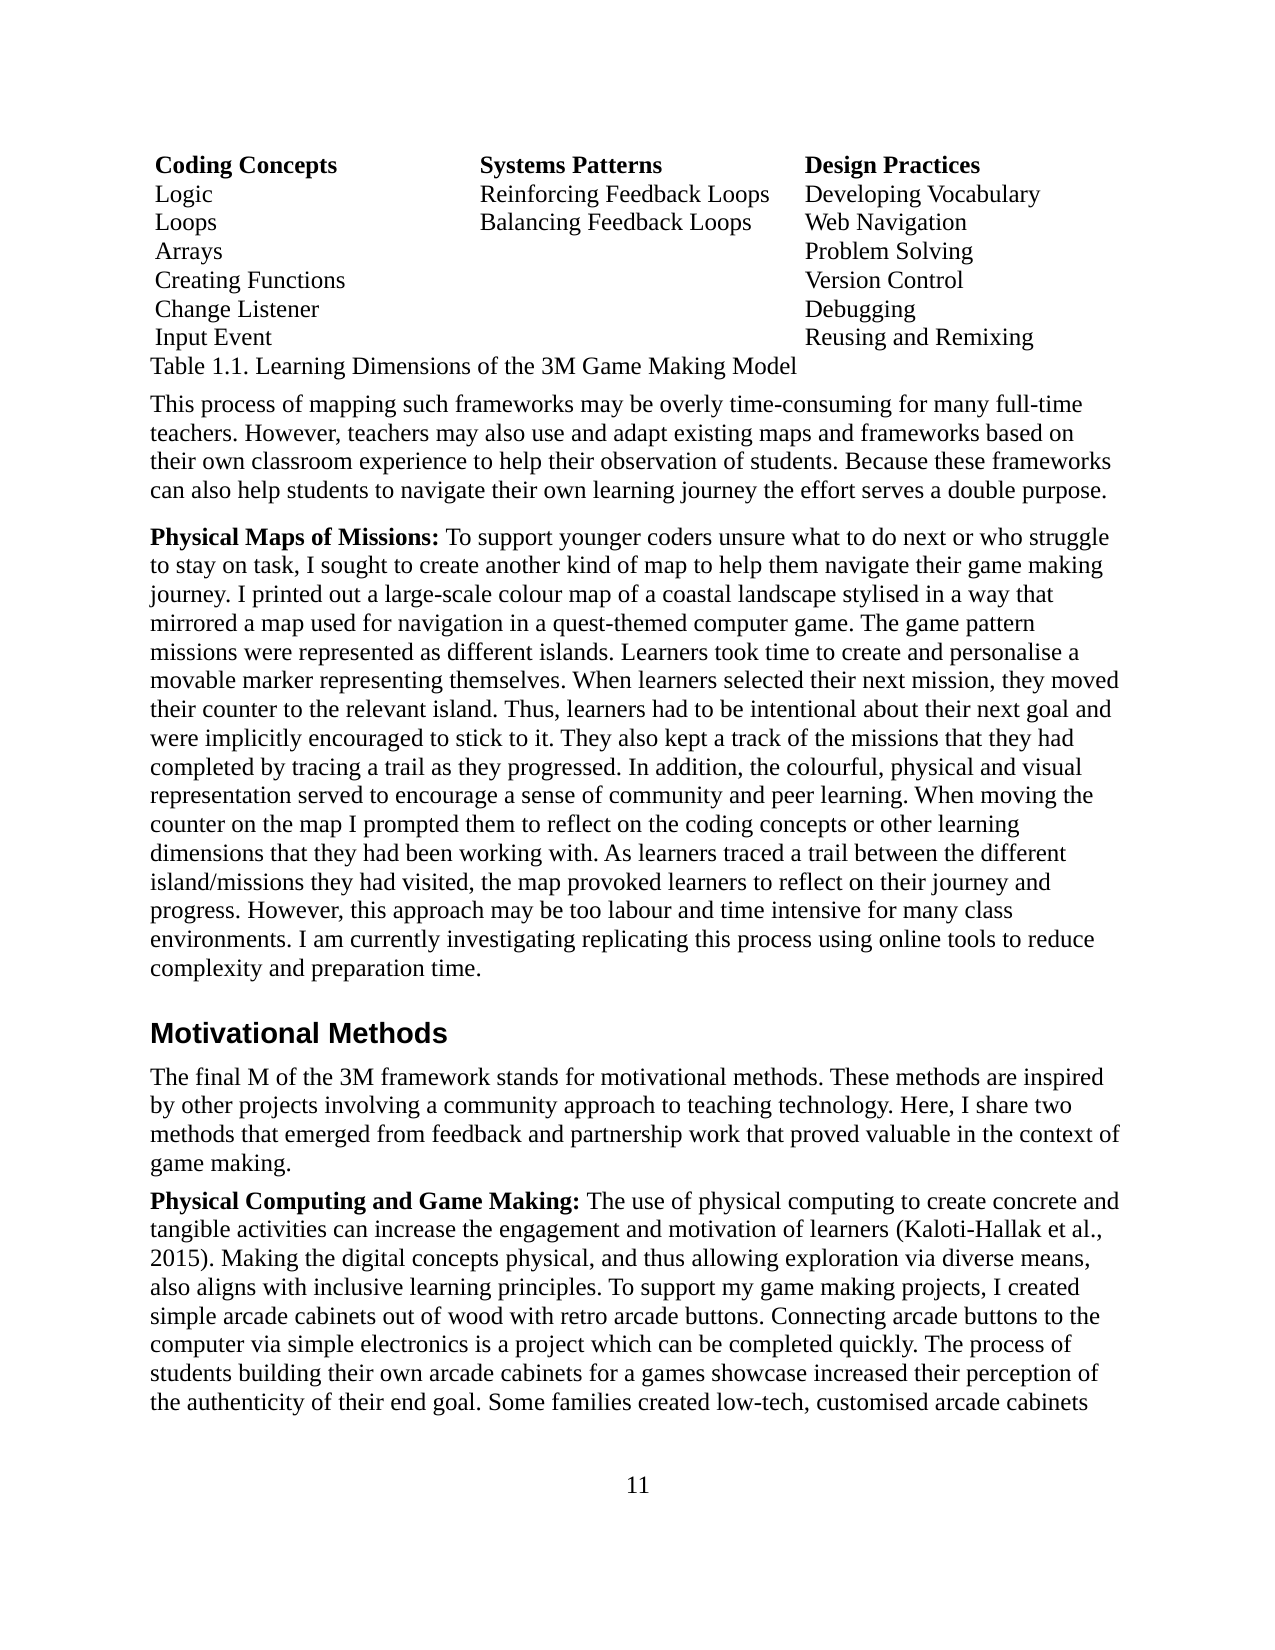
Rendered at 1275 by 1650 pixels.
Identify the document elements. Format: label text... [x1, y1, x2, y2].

table_cell Change Listener [150, 294, 475, 322]
table_cell Arrays [150, 236, 475, 265]
table_cell Logic [150, 179, 475, 207]
text Physical Computing and Game Making: The use of physical computing to create concrete and tangible activities can increase the engagement and motivation of learners (Kaloti-Hallak et al., 2015). Making the digital concepts physical, and thus allowing exploration via diverse means, also aligns with inclusive learning principles. To support my game making projects, I created simple arcade cabinets out of wood with retro arcade buttons. Connecting arcade buttons to the computer via simple electronics is a project which can be completed quickly. The process of students building their own arcade cabinets for a games showcase increased their perception of the authenticity of their end goal. Some families created low-tech, customised arcade cabinets [150, 1186, 1125, 1416]
table_cell Version Control [800, 265, 1125, 294]
table_cell Reinforcing Feedback Loops [475, 179, 800, 207]
table_cell Loops [150, 208, 475, 236]
table_header Design Practices [800, 150, 1125, 179]
table_cell [475, 236, 800, 265]
table_header Coding Concepts [150, 150, 475, 179]
text Table 1.1. Learning Dimensions of the 3M Game Making Model [150, 351, 1125, 380]
table_cell [475, 323, 800, 351]
text Physical Maps of Missions: To support younger coders unsure what to do next or who struggle to stay on task, I sought to create another kind of map to help them navigate their game making journey. I printed out a large-scale colour map of a coastal landscape stylised in a way that mirrored a map used for navigation in a quest-themed computer game. The game pattern missions were represented as different islands. Learners took time to create and personalise a movable marker representing themselves. When learners selected their next mission, they moved their counter to the relevant island. Thus, learners had to be intentional about their next goal and were implicitly encouraged to stick to it. They also kept a track of the missions that they had completed by tracing a trail as they progressed. In addition, the colourful, physical and visual representation served to encourage a sense of community and peer learning. When moving the counter on the map I prompted them to reflect on the coding concepts or other learning dimensions that they had been working with. As learners traced a trail between the different island/missions they had visited, the map provoked learners to reflect on their journey and progress. However, this approach may be too labour and time intensive for many class environments. I am currently investigating replicating this process using online tools to reduce complexity and preparation time. [150, 522, 1125, 982]
table_cell Developing Vocabulary [800, 179, 1125, 207]
table_cell Creating Functions [150, 265, 475, 294]
table_cell Reusing and Remixing [800, 323, 1125, 351]
text The final M of the 3M framework stands for motivational methods. These methods are inspired by other projects involving a community approach to teaching technology. Here, I share two methods that emerged from feedback and partnership work that proved valuable in the context of game making. [150, 1062, 1125, 1177]
table_cell [475, 294, 800, 322]
table_cell Problem Solving [800, 236, 1125, 265]
table_cell Balancing Feedback Loops [475, 208, 800, 236]
table_cell Web Navigation [800, 208, 1125, 236]
table_header Systems Patterns [475, 150, 800, 179]
table_cell Input Event [150, 323, 475, 351]
table_cell [475, 265, 800, 294]
table_cell Debugging [800, 294, 1125, 322]
subtitle Motivational Methods [150, 1016, 1125, 1049]
text This process of mapping such frameworks may be overly time-consuming for many full-time teachers. However, teachers may also use and adapt existing maps and frameworks based on their own classroom experience to help their observation of students. Because these frameworks can also help students to navigate their own learning journey the effort serves a double purpose. [150, 389, 1125, 504]
